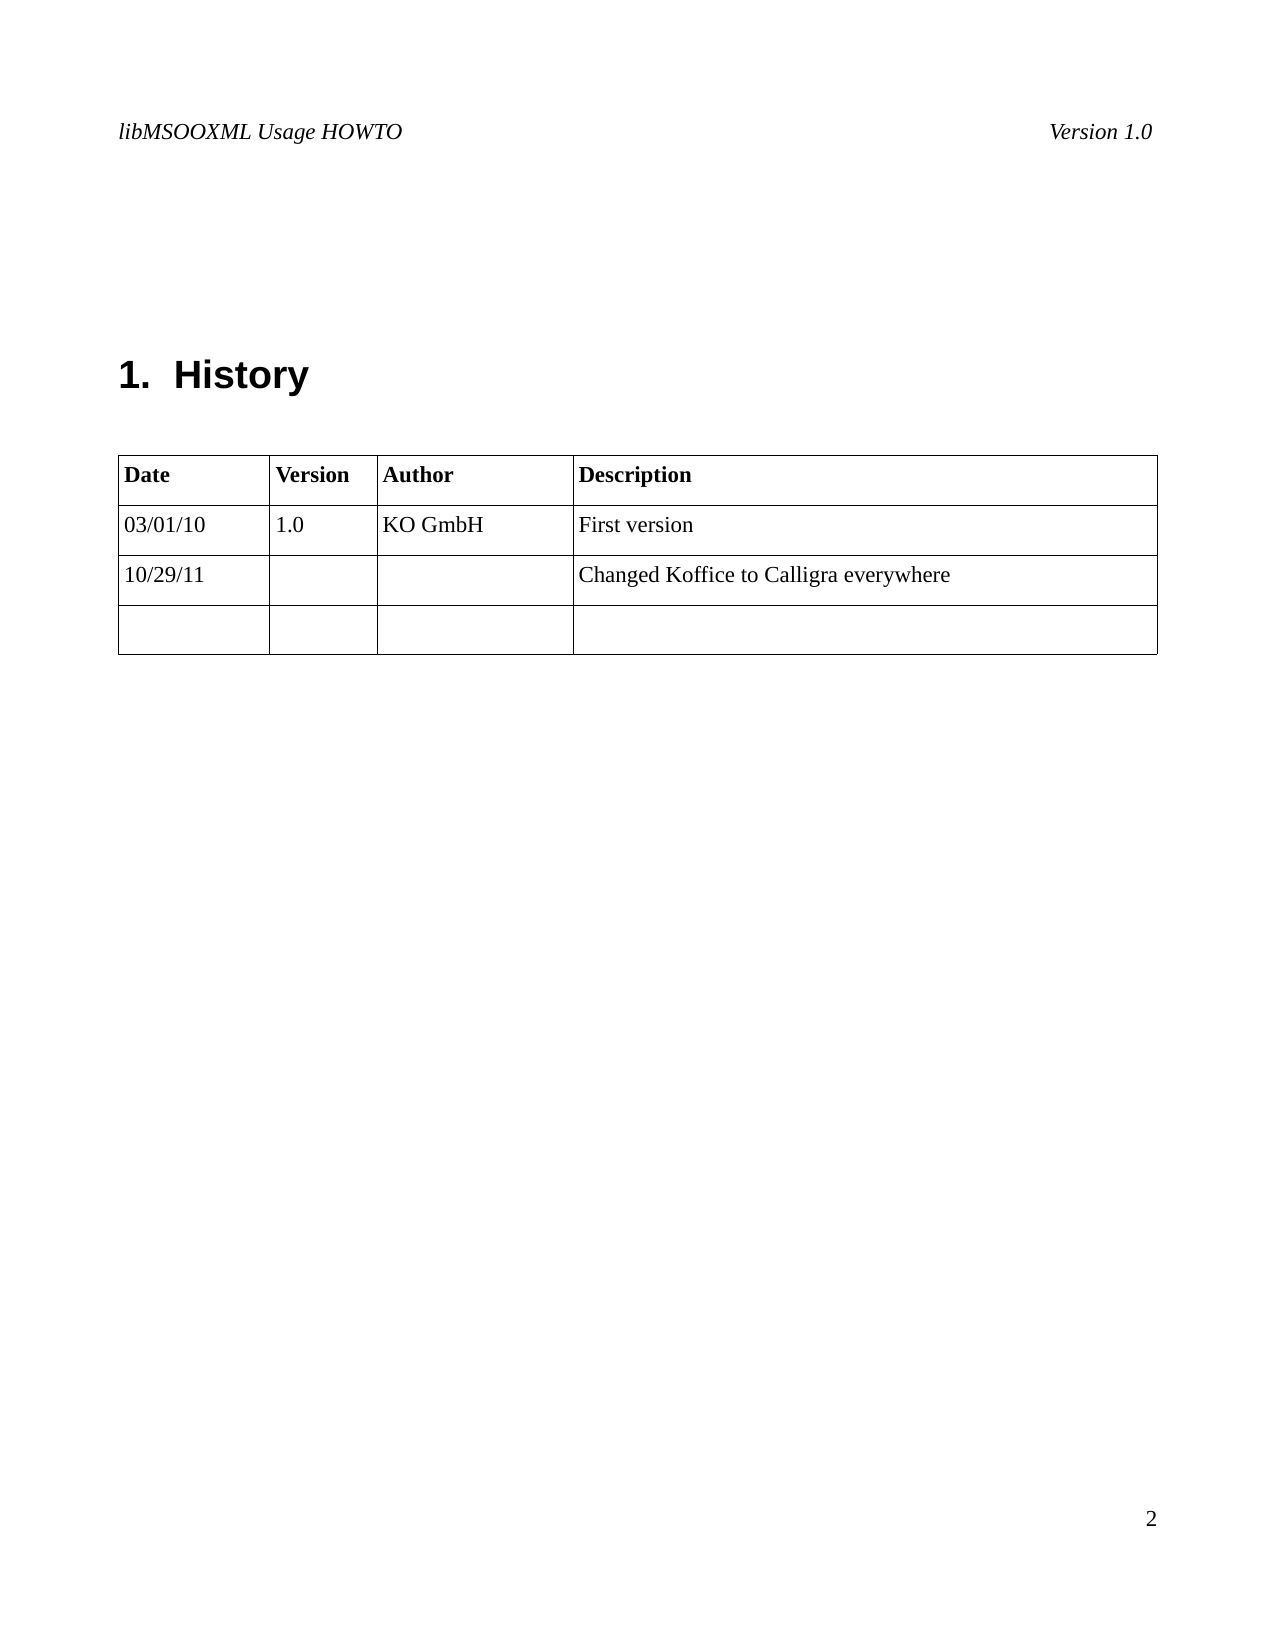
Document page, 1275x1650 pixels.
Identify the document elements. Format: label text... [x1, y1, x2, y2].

table_cell [119, 606, 269, 654]
table_cell First version [574, 506, 1157, 555]
table_header Date [119, 456, 269, 505]
table_cell [574, 606, 1157, 654]
table_cell [378, 606, 573, 654]
table_cell Changed Koffice to Calligra everywhere [574, 556, 1157, 604]
table_cell 10/29/11 [119, 556, 269, 604]
table_header Author [378, 456, 573, 505]
table_header Description [574, 456, 1157, 505]
table_cell [270, 606, 377, 654]
subtitle History [118, 351, 1157, 396]
table_cell 1.0 [270, 506, 377, 555]
table_cell 03/01/10 [119, 506, 269, 555]
table_cell [378, 556, 573, 604]
table_cell KO GmbH [378, 506, 573, 555]
table_header Version [270, 456, 377, 505]
table_cell [270, 556, 377, 604]
